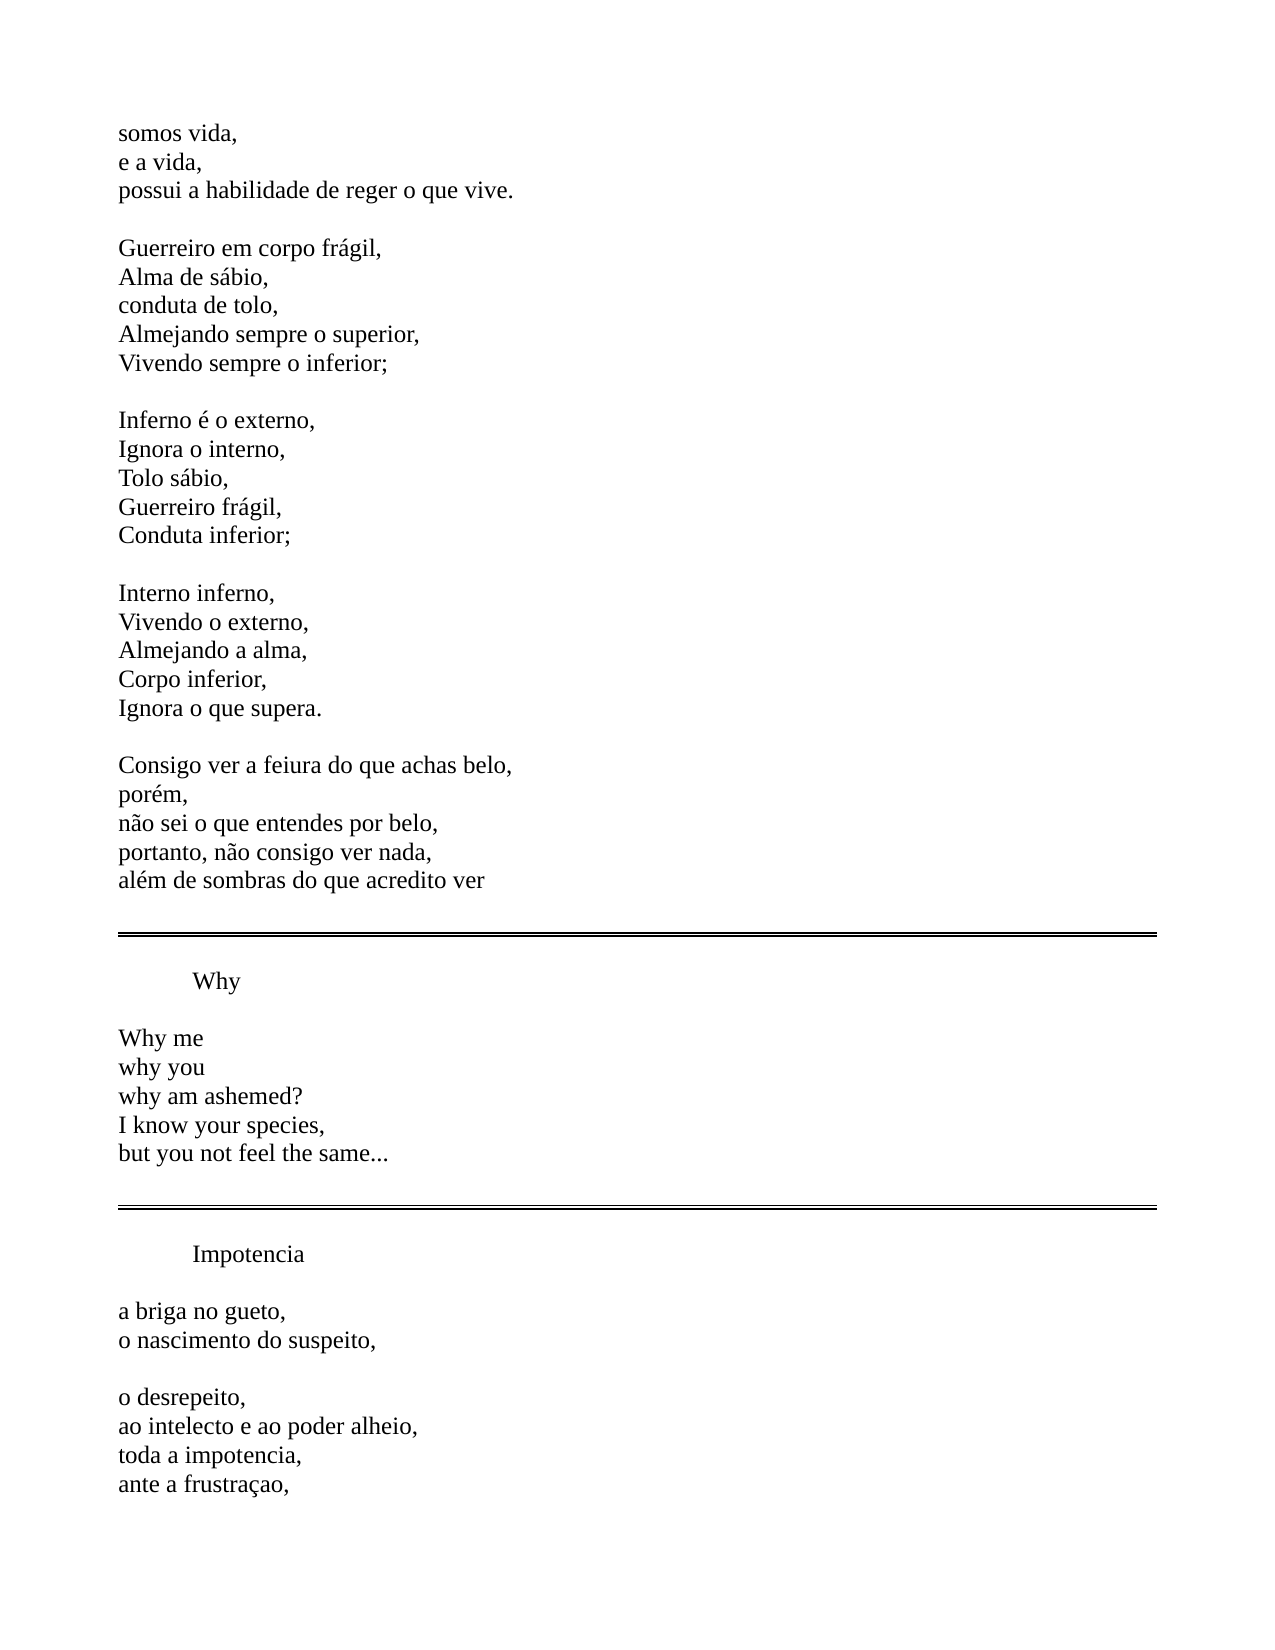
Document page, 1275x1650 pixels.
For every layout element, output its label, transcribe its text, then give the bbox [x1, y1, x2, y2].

text portanto, não consigo ver nada, [118, 837, 1157, 866]
text possui a habilidade de reger o que vive. [118, 176, 1157, 204]
text Impotencia [118, 1239, 1157, 1267]
text Inferno é o externo, [118, 406, 1157, 434]
text o desrepeito, [118, 1382, 1157, 1411]
text além de sombras do que acredito ver [118, 866, 1157, 894]
text somos vida, [118, 118, 1157, 147]
text I know your species, [118, 1110, 1157, 1138]
text ante a frustraçao, [118, 1469, 1157, 1497]
text Conduta inferior; [118, 521, 1157, 549]
text porém, [118, 779, 1157, 808]
text Guerreiro frágil, [118, 492, 1157, 521]
text Almejando sempre o superior, [118, 319, 1157, 348]
text não sei o que entendes por belo, [118, 808, 1157, 837]
text Alma de sábio, [118, 262, 1157, 291]
text a briga no gueto, [118, 1296, 1157, 1325]
text Interno inferno, [118, 578, 1157, 607]
text ao intelecto e ao poder alheio, [118, 1411, 1157, 1440]
text conduta de tolo, [118, 291, 1157, 319]
text Corpo inferior, [118, 664, 1157, 693]
text toda a impotencia, [118, 1440, 1157, 1469]
text e a vida, [118, 147, 1157, 176]
text Why [118, 966, 1157, 995]
text Ignora o interno, [118, 434, 1157, 463]
text Consigo ver a feiura do que achas belo, [118, 751, 1157, 779]
text Vivendo sempre o inferior; [118, 348, 1157, 377]
text but you not feel the same... [118, 1138, 1157, 1167]
text Guerreiro em corpo frágil, [118, 233, 1157, 262]
text Why me [118, 1023, 1157, 1052]
text Ignora o que supera. [118, 693, 1157, 722]
text o nascimento do suspeito, [118, 1325, 1157, 1354]
text Tolo sábio, [118, 463, 1157, 492]
text Vivendo o externo, [118, 607, 1157, 636]
text why you [118, 1052, 1157, 1081]
text why am ashemed? [118, 1081, 1157, 1110]
text Almejando a alma, [118, 636, 1157, 664]
